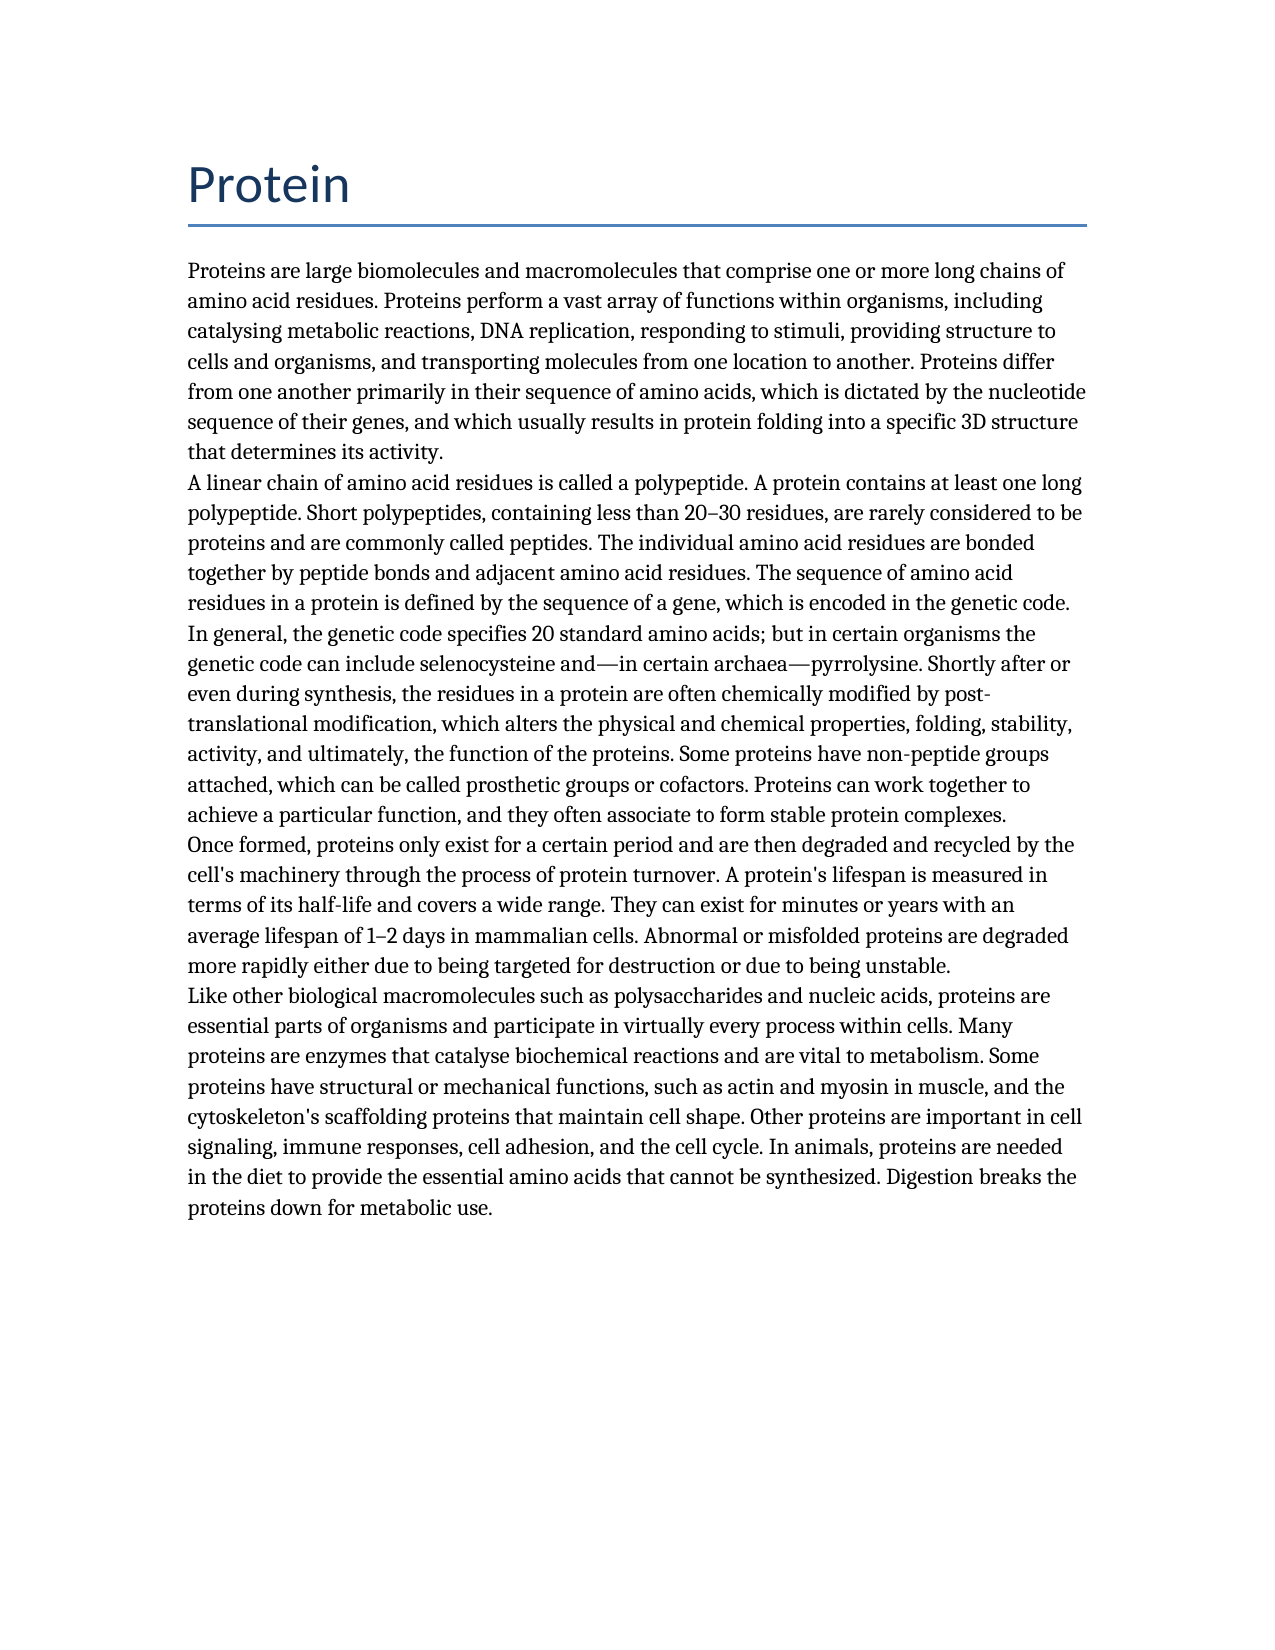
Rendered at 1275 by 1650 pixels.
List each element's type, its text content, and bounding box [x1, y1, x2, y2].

title Protein [187, 150, 1087, 227]
text Proteins are large biomolecules and macromolecules that comprise one or more long chains of amino acid residues. Proteins perform a vast array of functions within organisms, including catalysing metabolic reactions, DNA replication, responding to stimuli, providing structure to cells and organisms, and transporting molecules from one location to another. Proteins differ from one another primarily in their sequence of amino acids, which is dictated by the nucleotide sequence of their genes, and which usually results in protein folding into a specific 3D structure that determines its activity. A linear chain of amino acid residues is called a polypeptide. A protein contains at least one long polypeptide. Short polypeptides, containing less than 20–30 residues, are rarely considered to be proteins and are commonly called peptides. The individual amino acid residues are bonded together by peptide bonds and adjacent amino acid residues. The sequence of amino acid residues in a protein is defined by the sequence of a gene, which is encoded in the genetic code. In general, the genetic code specifies 20 standard amino acids; but in certain organisms the genetic code can include selenocysteine and—in certain archaea—pyrrolysine. Shortly after or even during synthesis, the residues in a protein are often chemically modified by post-translational modification, which alters the physical and chemical properties, folding, stability, activity, and ultimately, the function of the proteins. Some proteins have non-peptide groups attached, which can be called prosthetic groups or cofactors. Proteins can work together to achieve a particular function, and they often associate to form stable protein complexes. Once formed, proteins only exist for a certain period and are then degraded and recycled by the cell's machinery through the process of protein turnover. A protein's lifespan is measured in terms of its half-life and covers a wide range. They can exist for minutes or years with an average lifespan of 1–2 days in mammalian cells. Abnormal or misfolded proteins are degraded more rapidly either due to being targeted for destruction or due to being unstable. Like other biological macromolecules such as polysaccharides and nucleic acids, proteins are essential parts of organisms and participate in virtually every process within cells. Many proteins are enzymes that catalyse biochemical reactions and are vital to metabolism. Some proteins have structural or mechanical functions, such as actin and myosin in muscle, and the cytoskeleton's scaffolding proteins that maintain cell shape. Other proteins are important in cell signaling, immune responses, cell adhesion, and the cell cycle. In animals, proteins are needed in the diet to provide the essential amino acids that cannot be synthesized. Digestion breaks the proteins down for metabolic use. [187, 258, 1087, 1221]
